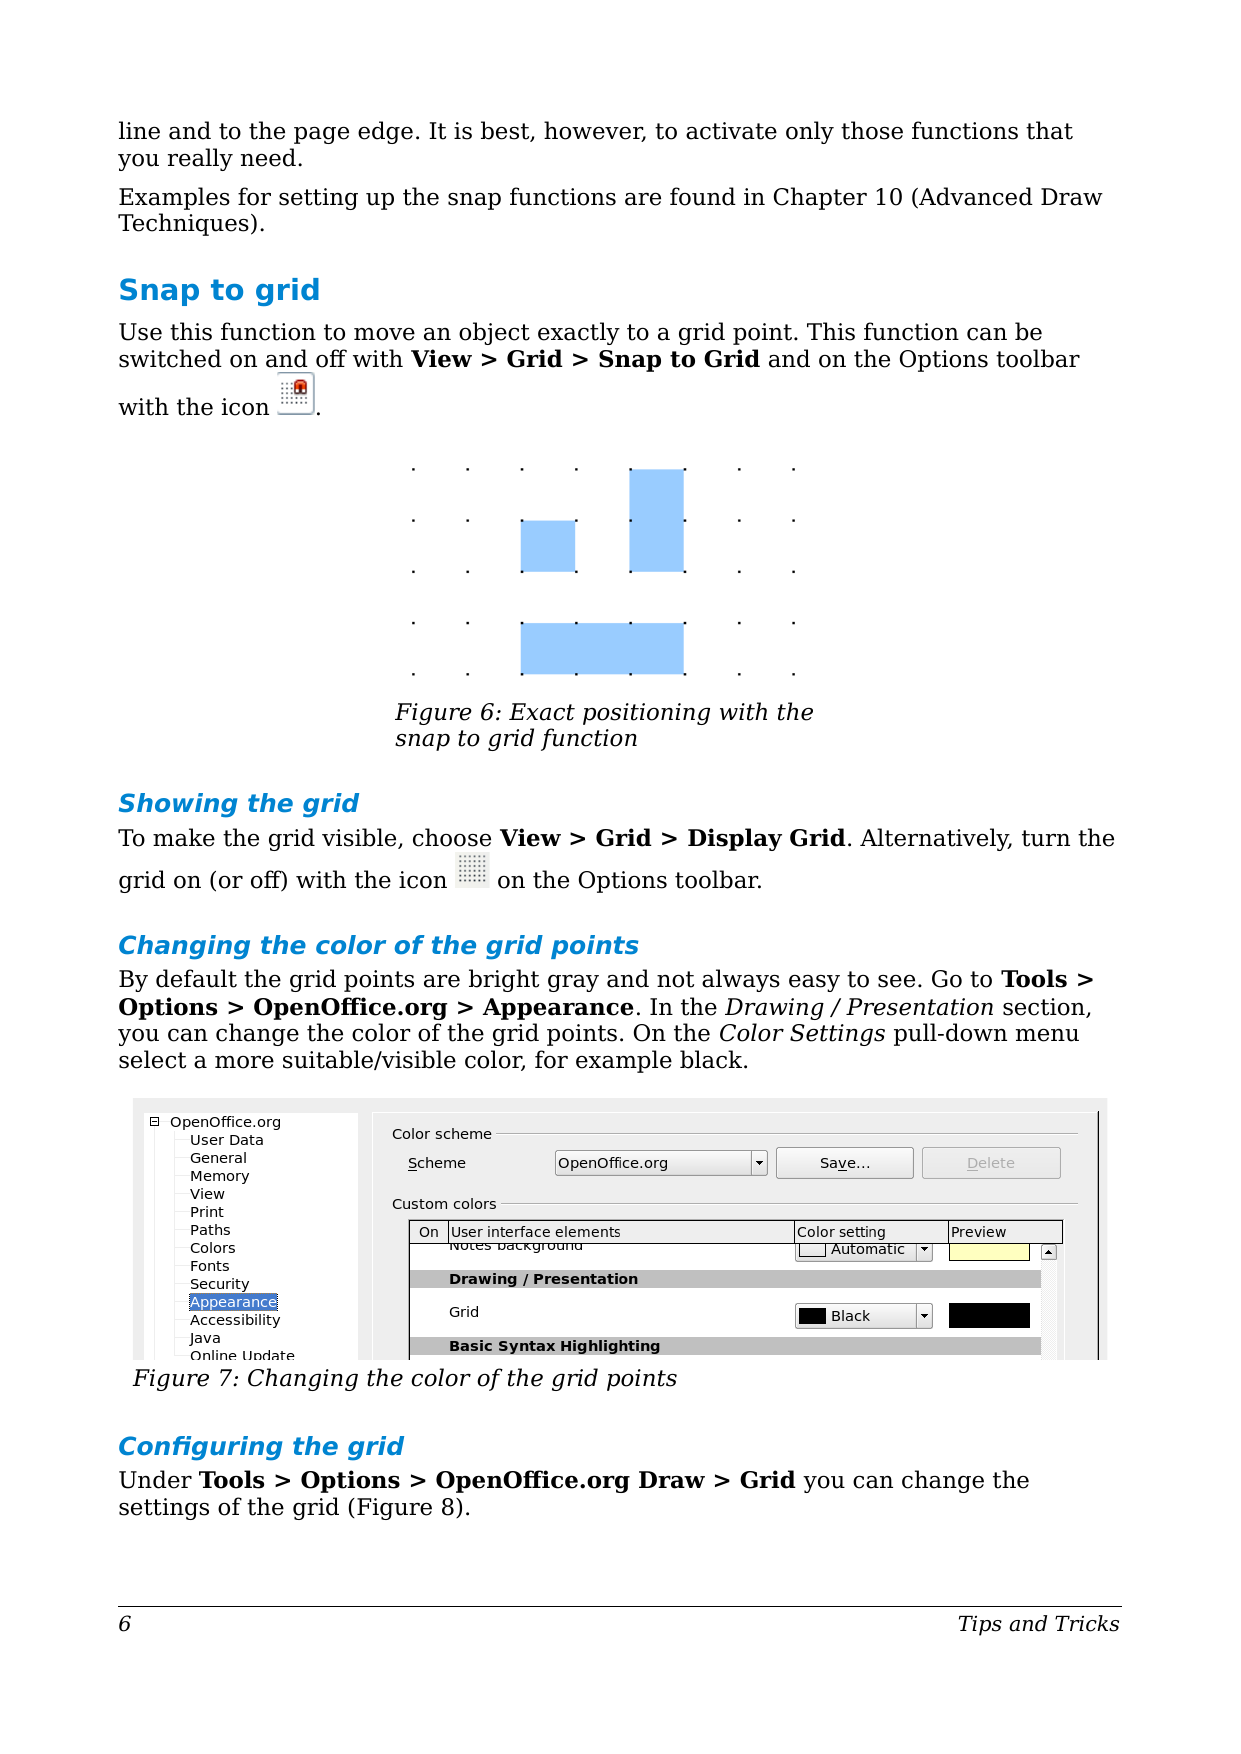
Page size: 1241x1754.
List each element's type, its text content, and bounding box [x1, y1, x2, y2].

picture [277, 372, 315, 415]
text To make the grid visible, choose View > Grid > Display Grid. Alternatively, turn the grid on (or off) with the icon on the Options toolbar. [118, 825, 1122, 893]
text Use this function to move an object exactly to a grid point. This function can be switched on and off with View > Grid > Snap to Grid and on the Options toolbar with the icon . [118, 319, 1122, 420]
text Examples for setting up the snap functions are found in Chapter 10 (Advanced Draw Techniques). [118, 184, 1122, 237]
subtitle Showing the grid [118, 790, 1122, 819]
subtitle Snap to grid [118, 273, 1122, 307]
picture [395, 445, 832, 693]
subtitle Configuring the grid [118, 1432, 1122, 1461]
text Figure 7: Changing the color of the grid points [133, 1366, 1107, 1392]
subtitle Changing the color of the grid points [118, 931, 1122, 960]
text Figure 6: Exact positioning with the snap to grid function [395, 699, 845, 752]
picture [132, 1098, 1108, 1360]
text Under Tools > Options > OpenOffice.org Draw > Grid you can change the settings of the grid (Figure 8). [118, 1467, 1122, 1521]
text line and to the page edge. It is best, however, to activate only those functions that you really need. [118, 118, 1122, 171]
text By default the grid points are bright gray and not always easy to see. Go to Tools > Options > OpenOffice.org > Appearance. In the Drawing / Presentation section, you can change the color of the grid points. On the Color Settings pull-down menu select a more suitable/visible color, for example black. [118, 966, 1122, 1074]
picture [455, 852, 490, 888]
